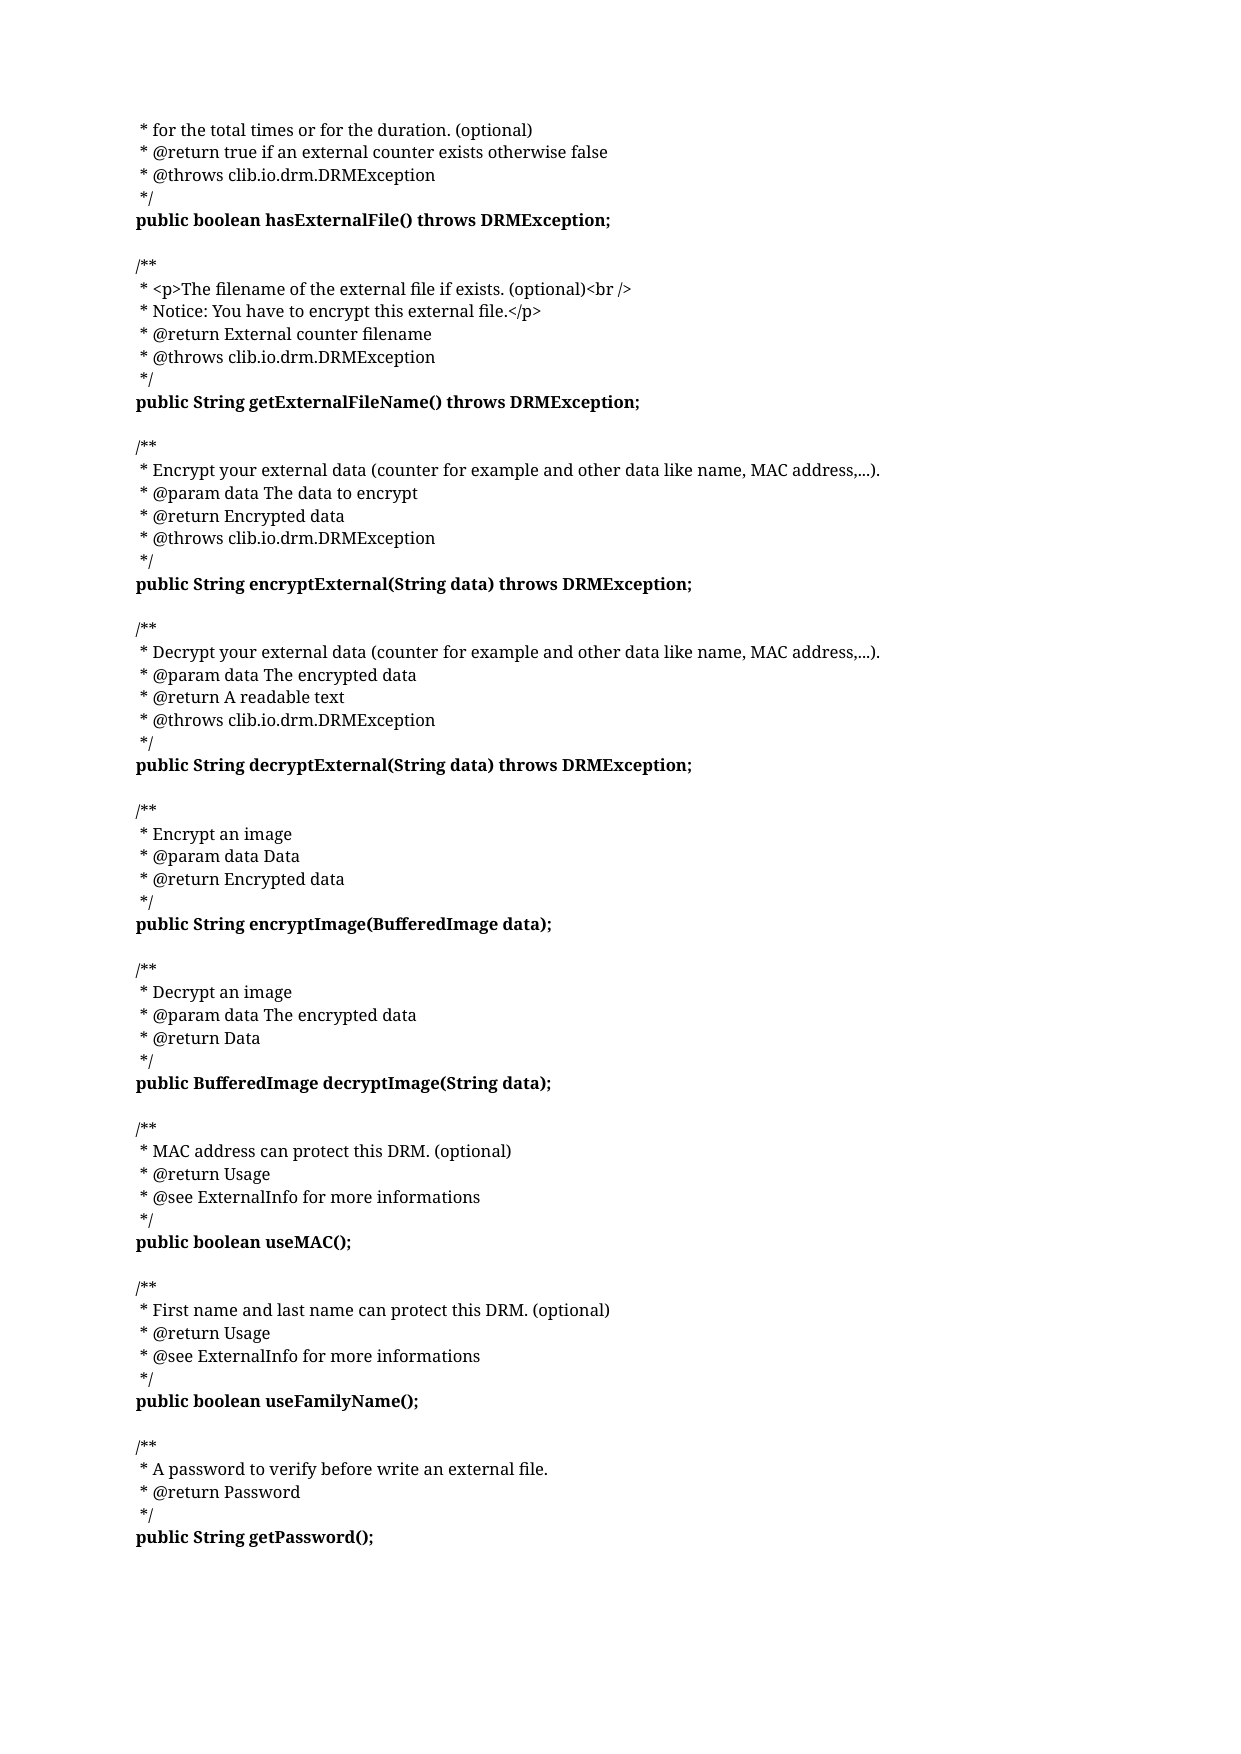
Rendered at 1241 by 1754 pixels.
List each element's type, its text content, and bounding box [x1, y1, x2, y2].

text /** [118, 618, 1122, 640]
text /** [118, 254, 1122, 277]
text public String getPassword(); [118, 1526, 1122, 1549]
text * @see ExternalInfo for more informations [118, 1344, 1122, 1367]
text * @return Usage [118, 1163, 1122, 1185]
text /** [118, 1435, 1122, 1458]
text * MAC address can protect this DRM. (optional) [118, 1140, 1122, 1163]
text * @throws clib.io.drm.DRMException [118, 163, 1122, 186]
text */ [118, 1503, 1122, 1526]
text * @return A readable text [118, 686, 1122, 708]
text * @return Usage [118, 1322, 1122, 1344]
text */ [118, 549, 1122, 572]
text * @param data The data to encrypt [118, 481, 1122, 504]
text */ [118, 186, 1122, 209]
text * Decrypt your external data (counter for example and other data like name, MAC address,...). [118, 640, 1122, 663]
text * @return true if an external counter exists otherwise false [118, 141, 1122, 163]
text */ [118, 1208, 1122, 1231]
text * @param data Data [118, 845, 1122, 867]
text * Notice: You have to encrypt this external file.</p> [118, 300, 1122, 322]
text * @return Encrypted data [118, 867, 1122, 890]
text * A password to verify before write an external file. [118, 1458, 1122, 1481]
text */ [118, 1049, 1122, 1072]
text * Encrypt an image [118, 822, 1122, 845]
text * Decrypt an image [118, 981, 1122, 1004]
text */ [118, 368, 1122, 391]
text /** [118, 1117, 1122, 1140]
text * <p>The filename of the external file if exists. (optional)<br /> [118, 277, 1122, 300]
text * @return Encrypted data [118, 504, 1122, 527]
text /** [118, 1276, 1122, 1299]
text * @return External counter filename [118, 322, 1122, 345]
text * @throws clib.io.drm.DRMException [118, 708, 1122, 731]
text public String decryptExternal(String data) throws DRMException; [118, 754, 1122, 777]
text */ [118, 890, 1122, 913]
text * @return Password [118, 1481, 1122, 1503]
text public String getExternalFileName() throws DRMException; [118, 391, 1122, 413]
text * @return Data [118, 1026, 1122, 1049]
text /** [118, 799, 1122, 822]
text public BufferedImage decryptImage(String data); [118, 1072, 1122, 1094]
text /** [118, 958, 1122, 981]
text * @param data The encrypted data [118, 663, 1122, 686]
text * for the total times or for the duration. (optional) [118, 118, 1122, 141]
text * @throws clib.io.drm.DRMException [118, 527, 1122, 549]
text * @throws clib.io.drm.DRMException [118, 345, 1122, 368]
text */ [118, 1367, 1122, 1390]
text */ [118, 731, 1122, 754]
text * @param data The encrypted data [118, 1004, 1122, 1026]
text public boolean hasExternalFile() throws DRMException; [118, 209, 1122, 232]
text * First name and last name can protect this DRM. (optional) [118, 1299, 1122, 1322]
text public String encryptImage(BufferedImage data); [118, 913, 1122, 936]
text public boolean useFamilyName(); [118, 1390, 1122, 1412]
text public boolean useMAC(); [118, 1231, 1122, 1253]
text /** [118, 436, 1122, 459]
text public String encryptExternal(String data) throws DRMException; [118, 572, 1122, 595]
text * Encrypt your external data (counter for example and other data like name, MAC address,...). [118, 459, 1122, 481]
text * @see ExternalInfo for more informations [118, 1185, 1122, 1208]
